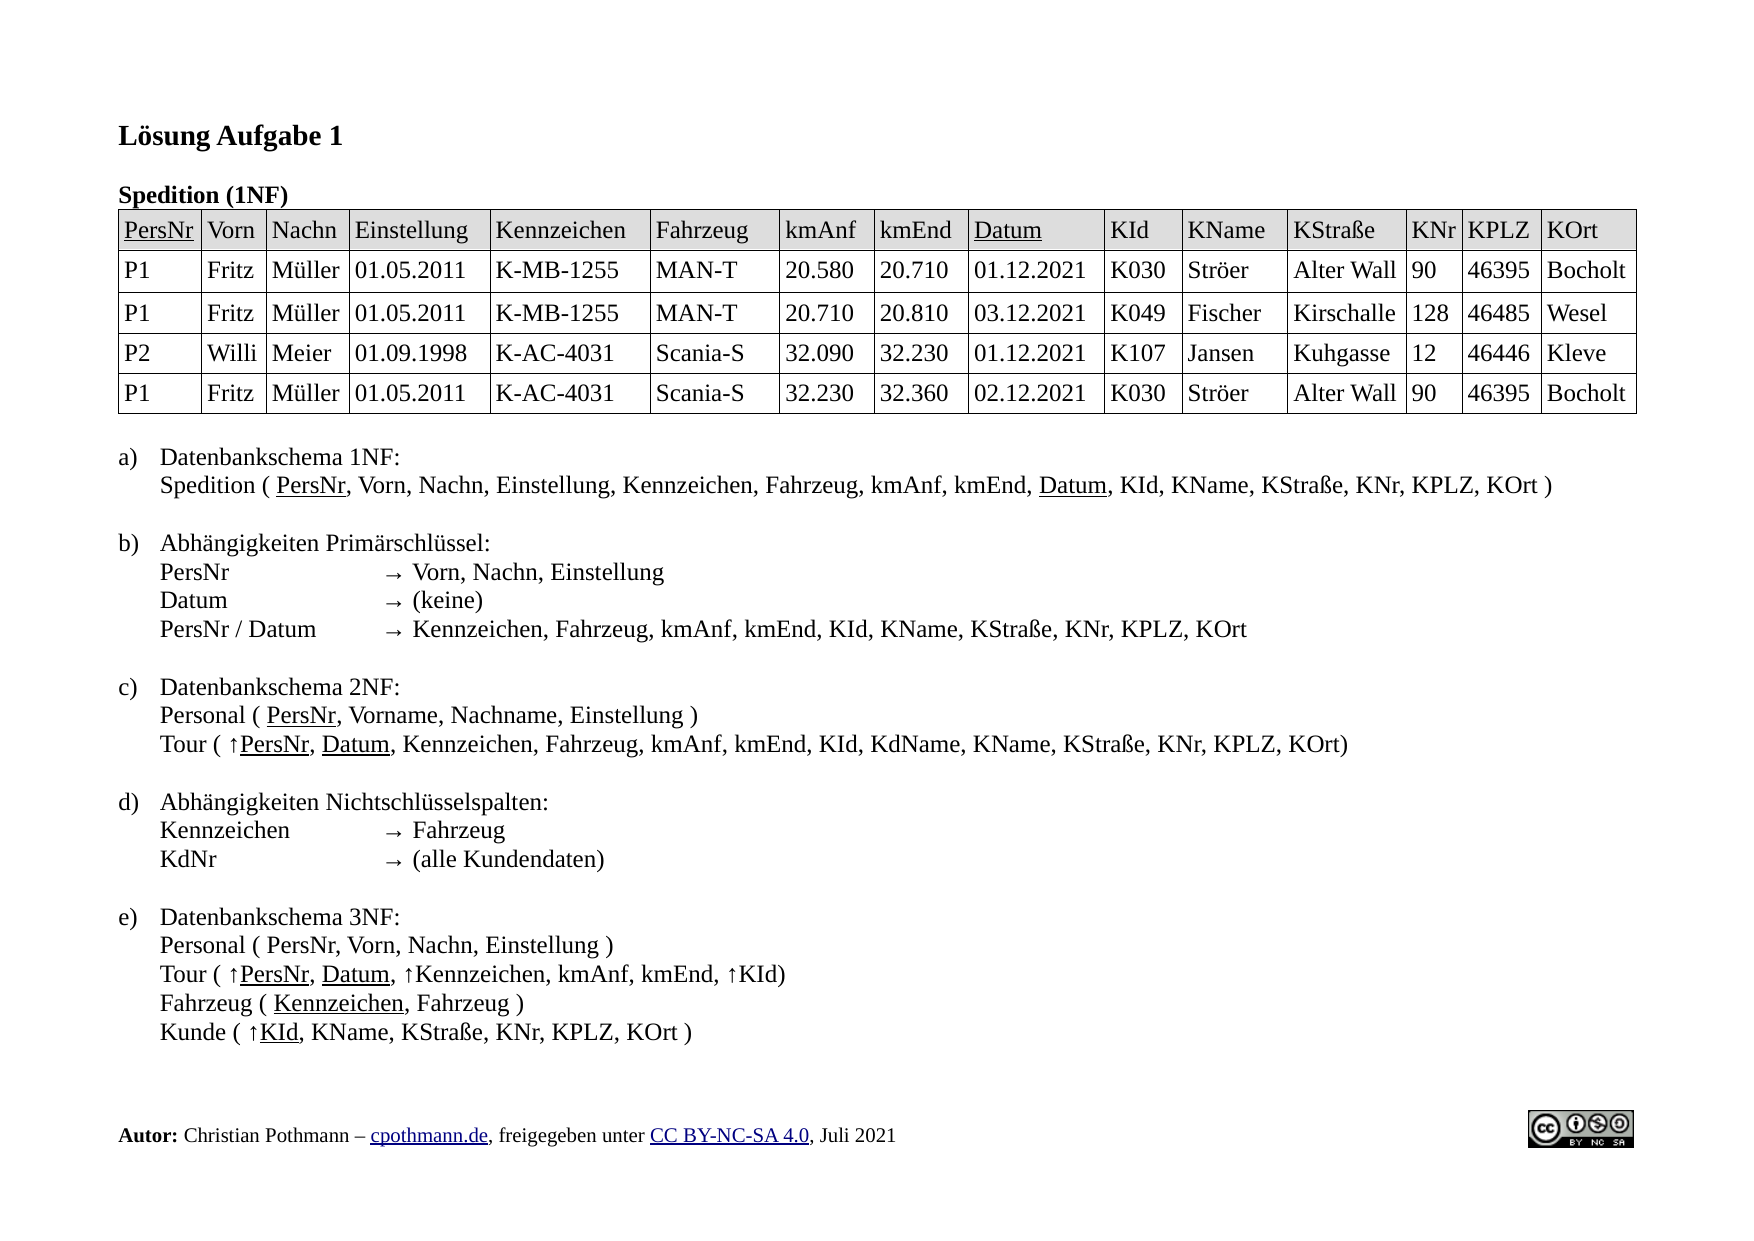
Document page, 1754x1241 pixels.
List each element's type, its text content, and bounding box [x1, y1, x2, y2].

table_header KStraße [1288, 210, 1406, 249]
table_cell K049 [1105, 293, 1182, 332]
table_cell Müller [267, 293, 349, 332]
table_cell K030 [1105, 251, 1182, 292]
list Datenbankschema 3NF: Personal ( PersNr, Vorn, Nachn, Einstellung ) Tour ( ↑PersNr, Datum, ↑Kennzeichen, kmAnf, kmEnd, ↑KId) Fahrzeug ( Kennzeichen, Fahrzeug ) Kunde ( ↑KId, KName, KStraße, KNr, KPLZ, KOrt ) [118, 902, 1636, 1046]
table_cell Fritz [202, 374, 266, 413]
table_cell 01.12.2021 [969, 251, 1104, 292]
table_cell P2 [119, 334, 201, 373]
table_cell Kirschalle [1288, 293, 1406, 332]
table_cell 01.05.2011 [350, 374, 490, 413]
table_header KName [1183, 210, 1287, 249]
table_cell Fritz [202, 251, 266, 292]
table_cell Wesel [1542, 293, 1636, 332]
table_cell Jansen [1183, 334, 1287, 373]
list Abhängigkeiten Nichtschlüsselspalten: Kennzeichen → Fahrzeug KdNr → (alle Kundendaten) [118, 787, 1636, 873]
table_cell 90 [1407, 374, 1462, 413]
table_cell 20.810 [875, 293, 968, 332]
table_cell Alter Wall [1288, 251, 1406, 292]
table_header KId [1105, 210, 1182, 249]
table_header KOrt [1542, 210, 1636, 249]
table_cell K-AC-4031 [491, 374, 650, 413]
table_cell K-MB-1255 [491, 293, 650, 332]
table_cell 20.580 [780, 251, 874, 292]
table_cell MAN-T [651, 293, 779, 332]
table_cell P1 [119, 251, 201, 292]
table_cell K030 [1105, 374, 1182, 413]
table_cell Scania-S [651, 334, 779, 373]
table_cell Bocholt [1542, 374, 1636, 413]
table_cell 46485 [1463, 293, 1541, 332]
table_cell Kuhgasse [1288, 334, 1406, 373]
table_header Einstellung [350, 210, 490, 249]
table_cell Kleve [1542, 334, 1636, 373]
table_cell 46395 [1463, 251, 1541, 292]
table_cell 01.09.1998 [350, 334, 490, 373]
table_cell Fritz [202, 293, 266, 332]
table_cell K-AC-4031 [491, 334, 650, 373]
table_header KPLZ [1463, 210, 1541, 249]
table_cell 46395 [1463, 374, 1541, 413]
table_cell 20.710 [875, 251, 968, 292]
table_header PersNr [119, 210, 201, 249]
table_header KNr [1407, 210, 1462, 249]
table_cell Fischer [1183, 293, 1287, 332]
table_cell K-MB-1255 [491, 251, 650, 292]
text Spedition (1NF) [118, 180, 1636, 209]
table_header Vorn [202, 210, 266, 249]
table_cell 01.12.2021 [969, 334, 1104, 373]
table_cell K107 [1105, 334, 1182, 373]
table_cell 12 [1407, 334, 1462, 373]
table_header Nachn [267, 210, 349, 249]
table_cell Willi [202, 334, 266, 373]
table_cell 03.12.2021 [969, 293, 1104, 332]
table_cell Scania-S [651, 374, 779, 413]
table_cell 90 [1407, 251, 1462, 292]
picture [1528, 1110, 1634, 1148]
table_cell 02.12.2021 [969, 374, 1104, 413]
table_cell Ströer [1183, 374, 1287, 413]
table_cell 01.05.2011 [350, 293, 490, 332]
list Datenbankschema 1NF: Spedition ( PersNr, Vorn, Nachn, Einstellung, Kennzeichen, Fahrzeug, kmAnf, kmEnd, Datum, KId, KName, KStraße, KNr, KPLZ, KOrt ) [118, 442, 1636, 499]
table_cell Bocholt [1542, 251, 1636, 292]
table_header Fahrzeug [651, 210, 779, 249]
table_cell Ströer [1183, 251, 1287, 292]
table_cell 20.710 [780, 293, 874, 332]
table_cell 46446 [1463, 334, 1541, 373]
list Abhängigkeiten Primärschlüssel: PersNr → Vorn, Nachn, Einstellung Datum → (keine) PersNr / Datum → Kennzeichen, Fahrzeug, kmAnf, kmEnd, KId, KName, KStraße, KNr, KPLZ, KOrt [118, 528, 1636, 643]
list Datenbankschema 2NF: Personal ( PersNr, Vorname, Nachname, Einstellung ) Tour ( ↑PersNr, Datum, Kennzeichen, Fahrzeug, kmAnf, kmEnd, KId, KdName, KName, KStraße, KNr, KPLZ, KOrt) [118, 672, 1636, 758]
table_cell 32.360 [875, 374, 968, 413]
table_cell 128 [1407, 293, 1462, 332]
table_header Datum [969, 210, 1104, 249]
table_cell P1 [119, 293, 201, 332]
table_header kmEnd [875, 210, 968, 249]
table_cell MAN-T [651, 251, 779, 292]
table_cell 32.230 [780, 374, 874, 413]
table_cell P1 [119, 374, 201, 413]
text Autor: Christian Pothmann – cpothmann.de, freigegeben unter CC BY-NC-SA 4.0, Juli 2021 [118, 1122, 1528, 1147]
table_header kmAnf [780, 210, 874, 249]
text Lösung Aufgabe 1 [118, 118, 1636, 152]
table_cell 32.230 [875, 334, 968, 373]
table_cell Alter Wall [1288, 374, 1406, 413]
table_cell Müller [267, 251, 349, 292]
table_cell 01.05.2011 [350, 251, 490, 292]
table_cell Müller [267, 374, 349, 413]
table_cell 32.090 [780, 334, 874, 373]
table_header Kennzeichen [491, 210, 650, 249]
table_cell Meier [267, 334, 349, 373]
